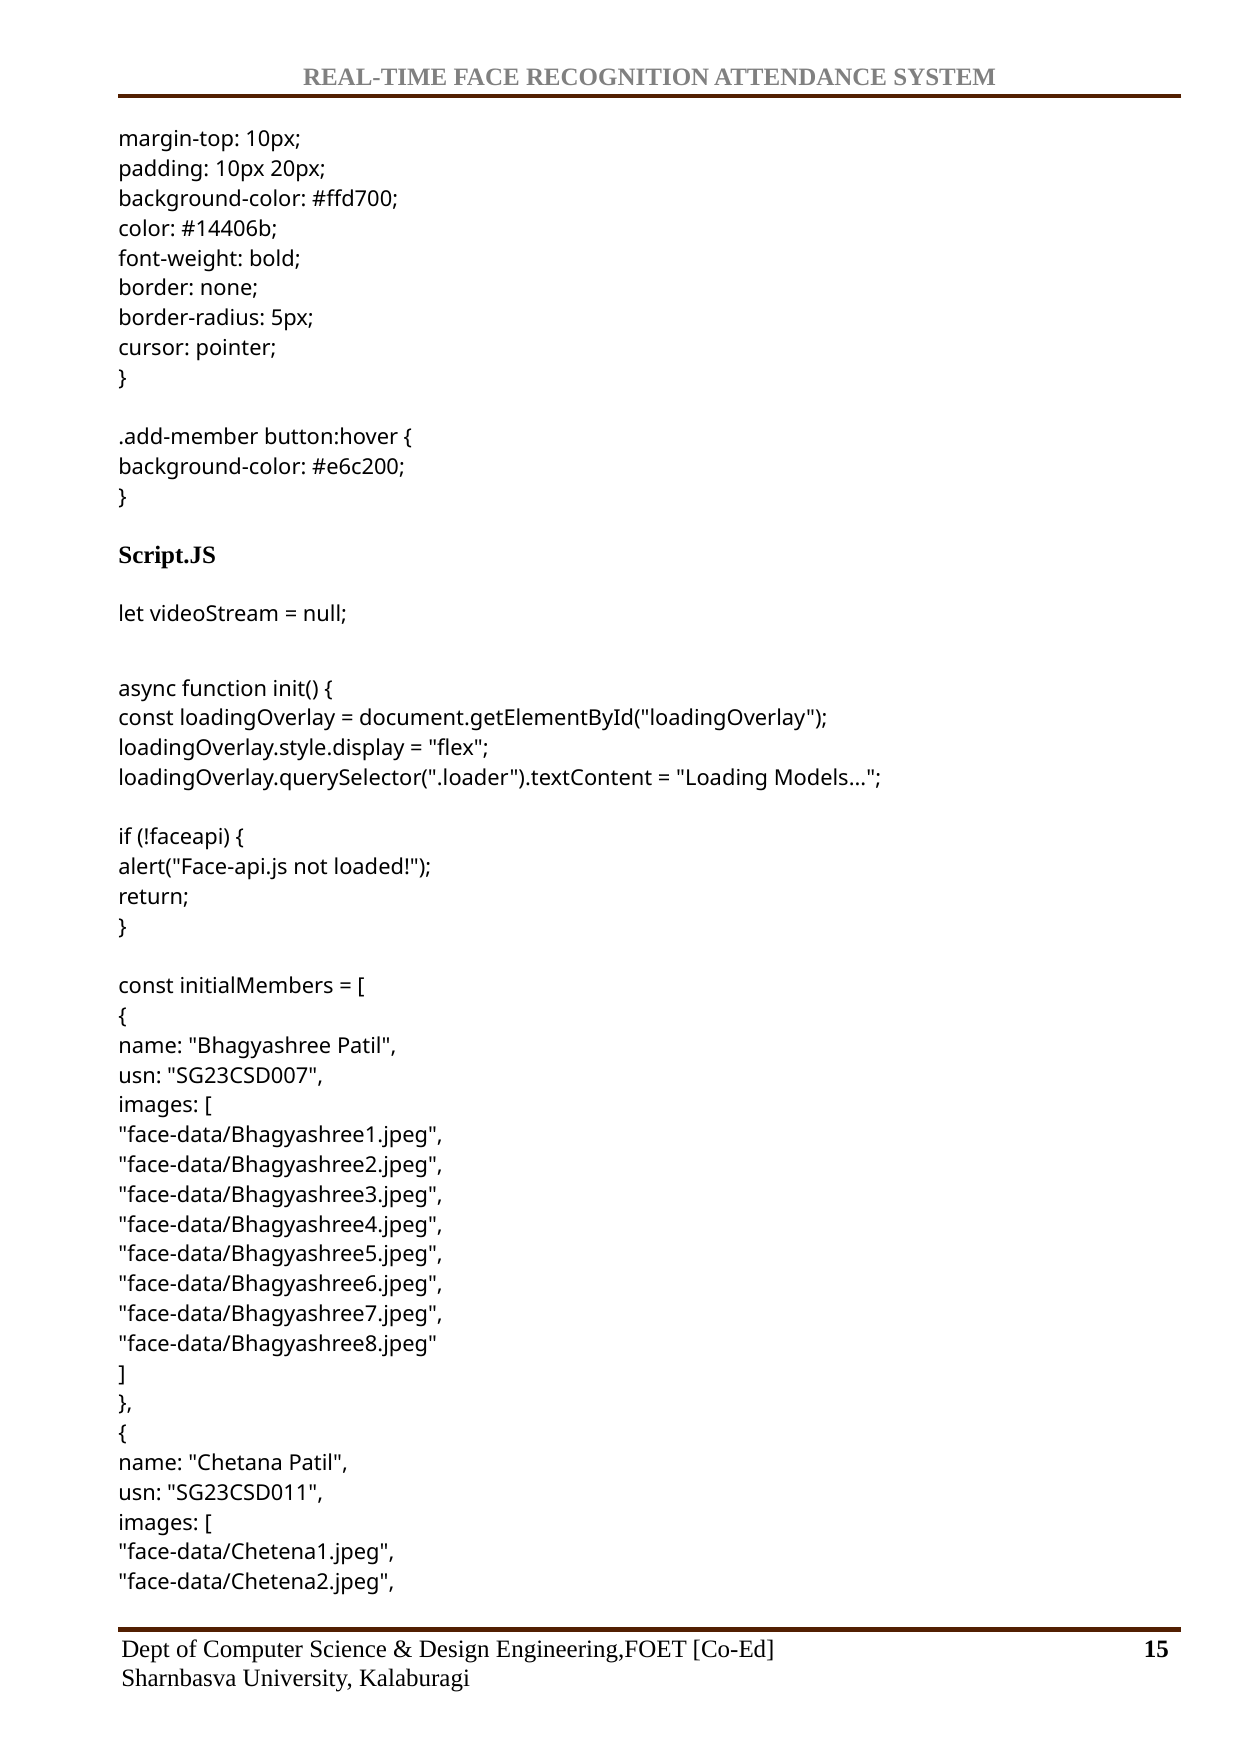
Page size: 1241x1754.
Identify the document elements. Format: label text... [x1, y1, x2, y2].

text border-radius: 5px; [118, 302, 1181, 332]
text name: "Chetana Patil", [118, 1447, 1181, 1477]
text loadingOverlay.querySelector(".loader").textContent = "Loading Models..."; [118, 762, 1181, 792]
text cursor: pointer; [118, 332, 1181, 362]
text usn: "SG23CSD007", [118, 1059, 1181, 1089]
text "face-data/Bhagyashree4.jpeg", [118, 1208, 1181, 1238]
text border: none; [118, 272, 1181, 302]
text "face-data/Bhagyashree7.jpeg", [118, 1298, 1181, 1328]
text "face-data/Bhagyashree2.jpeg", [118, 1149, 1181, 1179]
text "face-data/Bhagyashree3.jpeg", [118, 1179, 1181, 1208]
text margin-top: 10px; [118, 123, 1181, 153]
text images: [ [118, 1089, 1181, 1119]
text { [118, 1000, 1181, 1030]
text } [118, 362, 1181, 392]
text loadingOverlay.style.display = "flex"; [118, 732, 1181, 762]
text } [118, 911, 1181, 941]
text { [118, 1417, 1181, 1447]
text "face-data/Bhagyashree5.jpeg", [118, 1238, 1181, 1268]
text }, [118, 1387, 1181, 1417]
text "face-data/Bhagyashree8.jpeg" [118, 1328, 1181, 1357]
text .add-member button:hover { [118, 421, 1181, 451]
text ] [118, 1357, 1181, 1387]
text async function init() { [118, 672, 1181, 702]
text background-color: #ffd700; [118, 183, 1181, 213]
text } [118, 481, 1181, 511]
text background-color: #e6c200; [118, 451, 1181, 481]
text return; [118, 881, 1181, 911]
text images: [ [118, 1506, 1181, 1536]
text font-weight: bold; [118, 243, 1181, 272]
text const loadingOverlay = document.getElementById("loadingOverlay"); [118, 702, 1181, 732]
text "face-data/Bhagyashree6.jpeg", [118, 1268, 1181, 1298]
text "face-data/Chetena2.jpeg", [118, 1566, 1181, 1596]
text const initialMembers = [ [118, 970, 1181, 1000]
text name: "Bhagyashree Patil", [118, 1030, 1181, 1059]
text Script.JS [118, 540, 1181, 569]
text padding: 10px 20px; [118, 153, 1181, 183]
text usn: "SG23CSD011", [118, 1477, 1181, 1506]
text alert("Face-api.js not loaded!"); [118, 851, 1181, 881]
text "face-data/Chetena1.jpeg", [118, 1536, 1181, 1566]
text if (!faceapi) { [118, 821, 1181, 851]
text "face-data/Bhagyashree1.jpeg", [118, 1119, 1181, 1149]
text let videoStream = null; [118, 598, 1181, 628]
text color: #14406b; [118, 213, 1181, 243]
